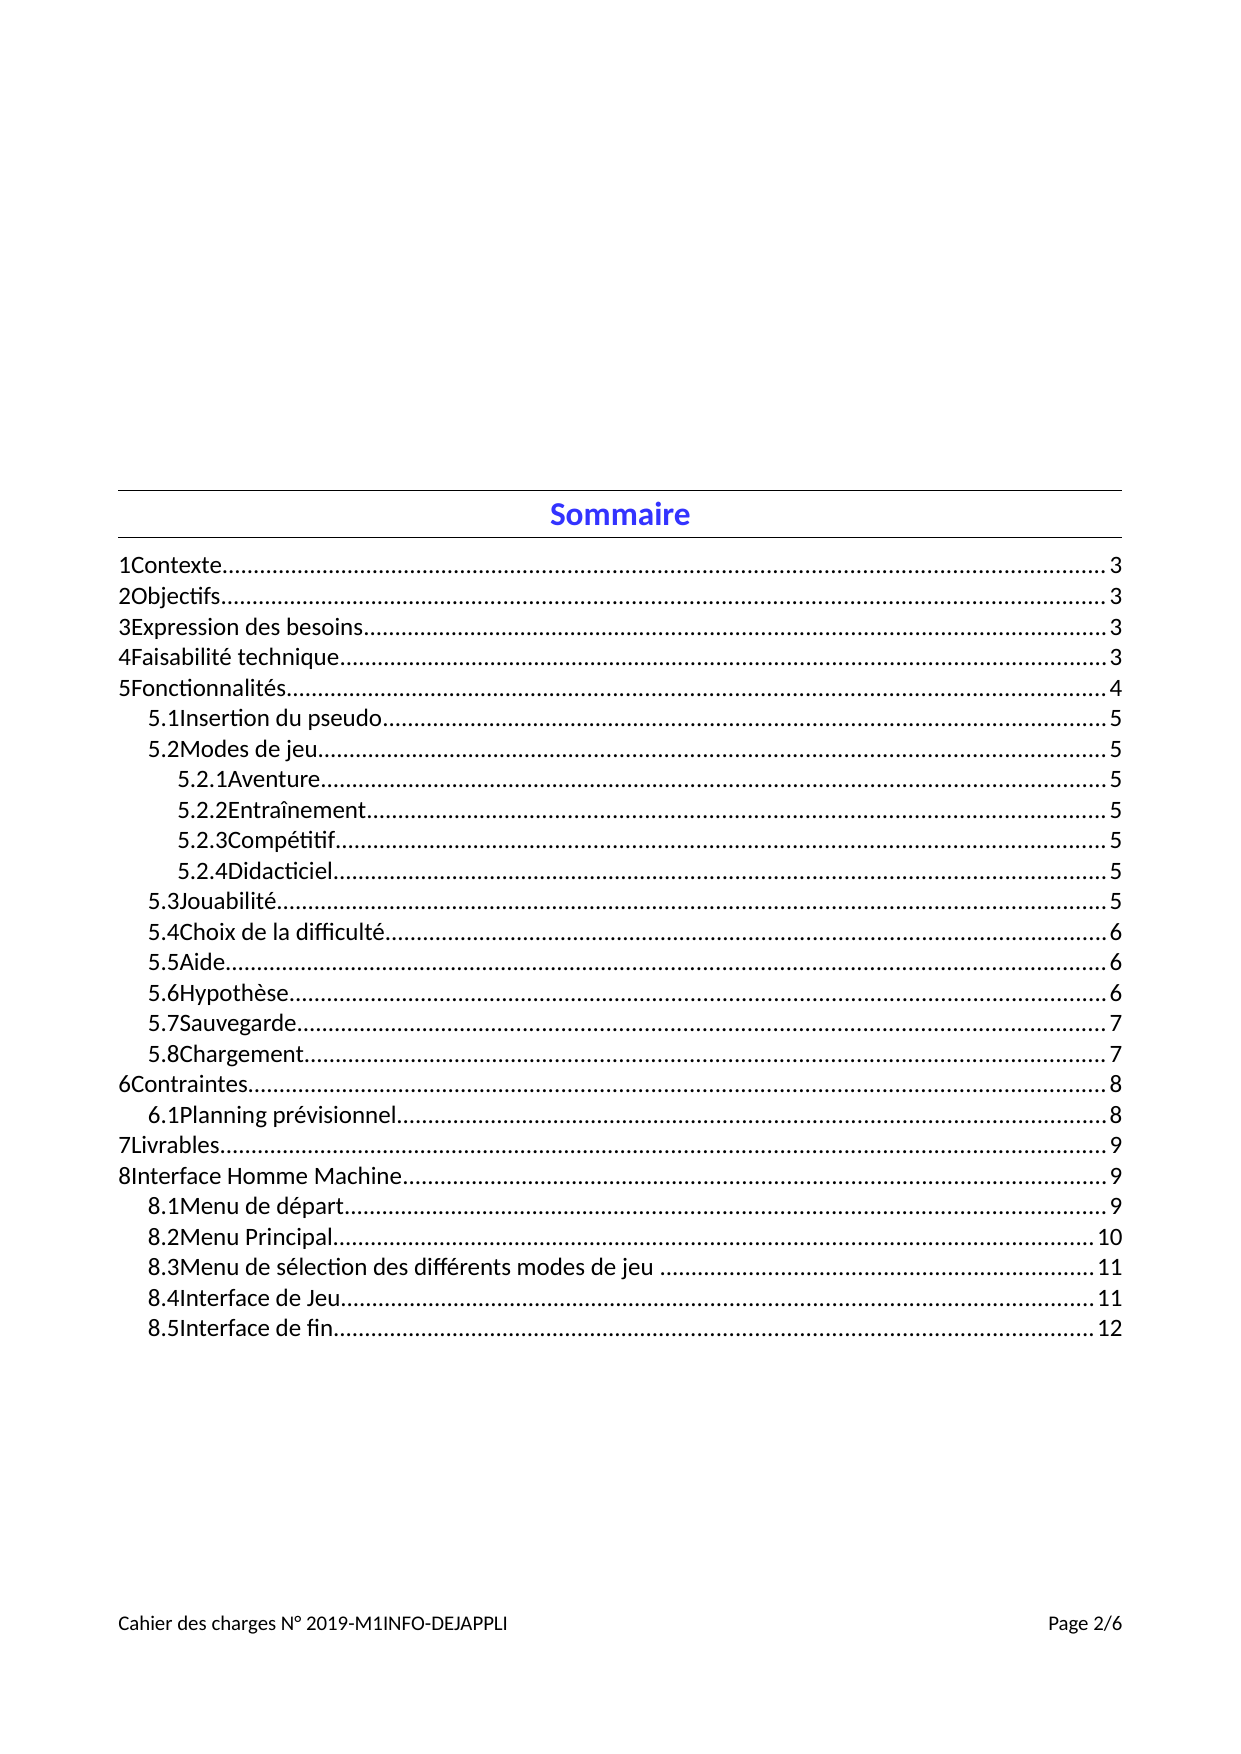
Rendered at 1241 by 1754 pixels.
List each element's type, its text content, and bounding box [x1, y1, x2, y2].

subtitle Sommaire [118, 491, 1122, 537]
text 7Livrables 9 [118, 1129, 1122, 1160]
text 8.3Menu de sélection des différents modes de jeu 11 [148, 1252, 1122, 1282]
text 3Expression des besoins 3 [118, 611, 1122, 641]
text 8.2Menu Principal 10 [148, 1221, 1122, 1252]
text 8.4Interface de Jeu 11 [148, 1282, 1122, 1313]
text 5.1Insertion du pseudo 5 [148, 702, 1122, 733]
text 5.2Modes de jeu 5 [148, 733, 1122, 763]
text 5.2.4Didacticiel 5 [177, 855, 1122, 885]
text 5.2.3Compétitif 5 [177, 824, 1122, 855]
text 5Fonctionnalités 4 [118, 672, 1122, 702]
text 5.7Sauvegarde 7 [148, 1007, 1122, 1038]
text 4Faisabilité technique 3 [118, 641, 1122, 672]
text 5.4Choix de la difficulté 6 [148, 916, 1122, 946]
text 5.2.1Aventure 5 [177, 763, 1122, 794]
text 5.8Chargement 7 [148, 1038, 1122, 1068]
text 6.1Planning prévisionnel 8 [148, 1099, 1122, 1129]
text 5.5Aide 6 [148, 946, 1122, 977]
text 8.1Menu de départ 9 [148, 1191, 1122, 1221]
text 8.5Interface de fin 12 [148, 1313, 1122, 1343]
text 1Contexte 3 [118, 549, 1122, 580]
text 8Interface Homme Machine 9 [118, 1160, 1122, 1191]
text 6Contraintes 8 [118, 1068, 1122, 1099]
text 5.2.2Entraînement 5 [177, 794, 1122, 824]
text 5.6Hypothèse 6 [148, 977, 1122, 1007]
text 5.3Jouabilité 5 [148, 885, 1122, 916]
text 2Objectifs 3 [118, 580, 1122, 611]
